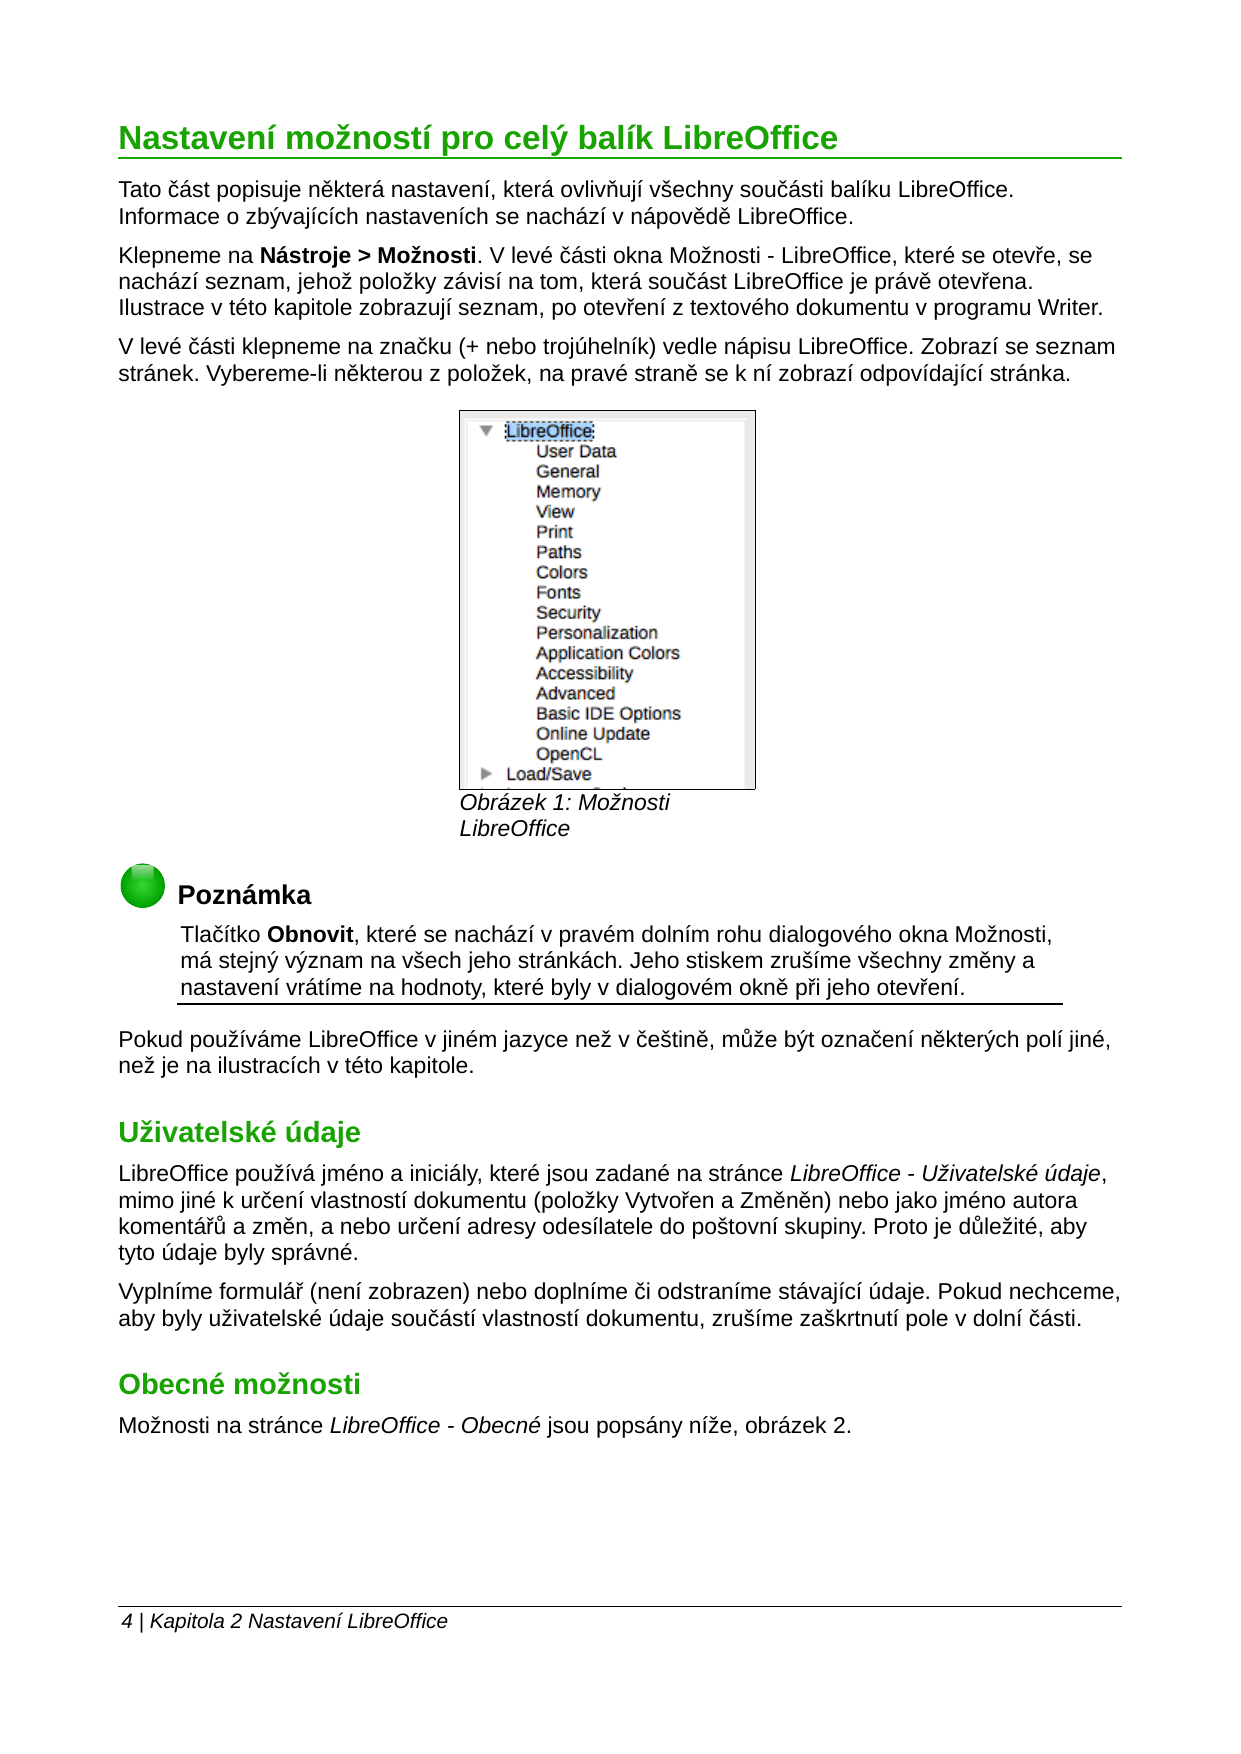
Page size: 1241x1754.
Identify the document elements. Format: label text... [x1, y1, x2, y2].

subtitle Uživatelské údaje [118, 1115, 1122, 1148]
text LibreOffice používá jméno a iniciály, které jsou zadané na stránce LibreOffice - Uživatelské údaje, mimo jiné k určení vlastností dokumentu (položky Vytvořen a Změněn) nebo jako jméno autora komentářů a změn, a nebo určení adresy odesílatele do poštovní skupiny. Proto je důležité, aby tyto údaje byly správné. [118, 1160, 1122, 1266]
text Klepneme na Nástroje > Možnosti. V levé části okna Možnosti - LibreOffice, které se otevře, se nachází seznam, jehož položky závisí na tom, která součást LibreOffice je právě otevřena. Ilustrace v této kapitole zobrazují seznam, po otevření z textového dokumentu v programu Writer. [118, 242, 1122, 321]
text Vyplníme formulář (není zobrazen) nebo doplníme či odstraníme stávající údaje. Pokud nechceme, aby byly uživatelské údaje součástí vlastností dokumentu, zrušíme zaškrtnutí pole v dolní části. [118, 1278, 1122, 1331]
text Tlačítko Obnovit, které se nachází v pravém dolním rohu dialogového okna Možnosti, má stejný význam na všech jeho stránkách. Jeho stiskem zrušíme všechny změny a nastavení vrátíme na hodnoty, které byly v dialogovém okně při jeho otevření. [177, 918, 1063, 1003]
subtitle Poznámka [118, 861, 1122, 910]
text V levé části klepneme na značku (+ nebo trojúhelník) vedle nápisu LibreOffice. Zobrazí se seznam stránek. Vybereme-li některou z položek, na pravé straně se k ní zobrazí odpovídající stránka. [118, 333, 1122, 386]
subtitle Nastavení možností pro celý balík LibreOffice [118, 118, 1122, 157]
text Tato část popisuje některá nastavení, která ovlivňují všechny součásti balíku LibreOffice. Informace o zbývajících nastaveních se nachází v nápovědě LibreOffice. [118, 176, 1122, 229]
text Možnosti na stránce LibreOffice - Obecné jsou popsány níže, obrázek 2. [118, 1412, 1122, 1439]
text Obrázek 1: Možnosti LibreOffice [459, 789, 781, 842]
picture [460, 411, 755, 789]
text Pokud používáme LibreOffice v jiném jazyce než v češtině, může být označení některých polí jiné, než je na ilustracích v této kapitole. [118, 1026, 1122, 1079]
subtitle Obecné možnosti [118, 1367, 1122, 1401]
